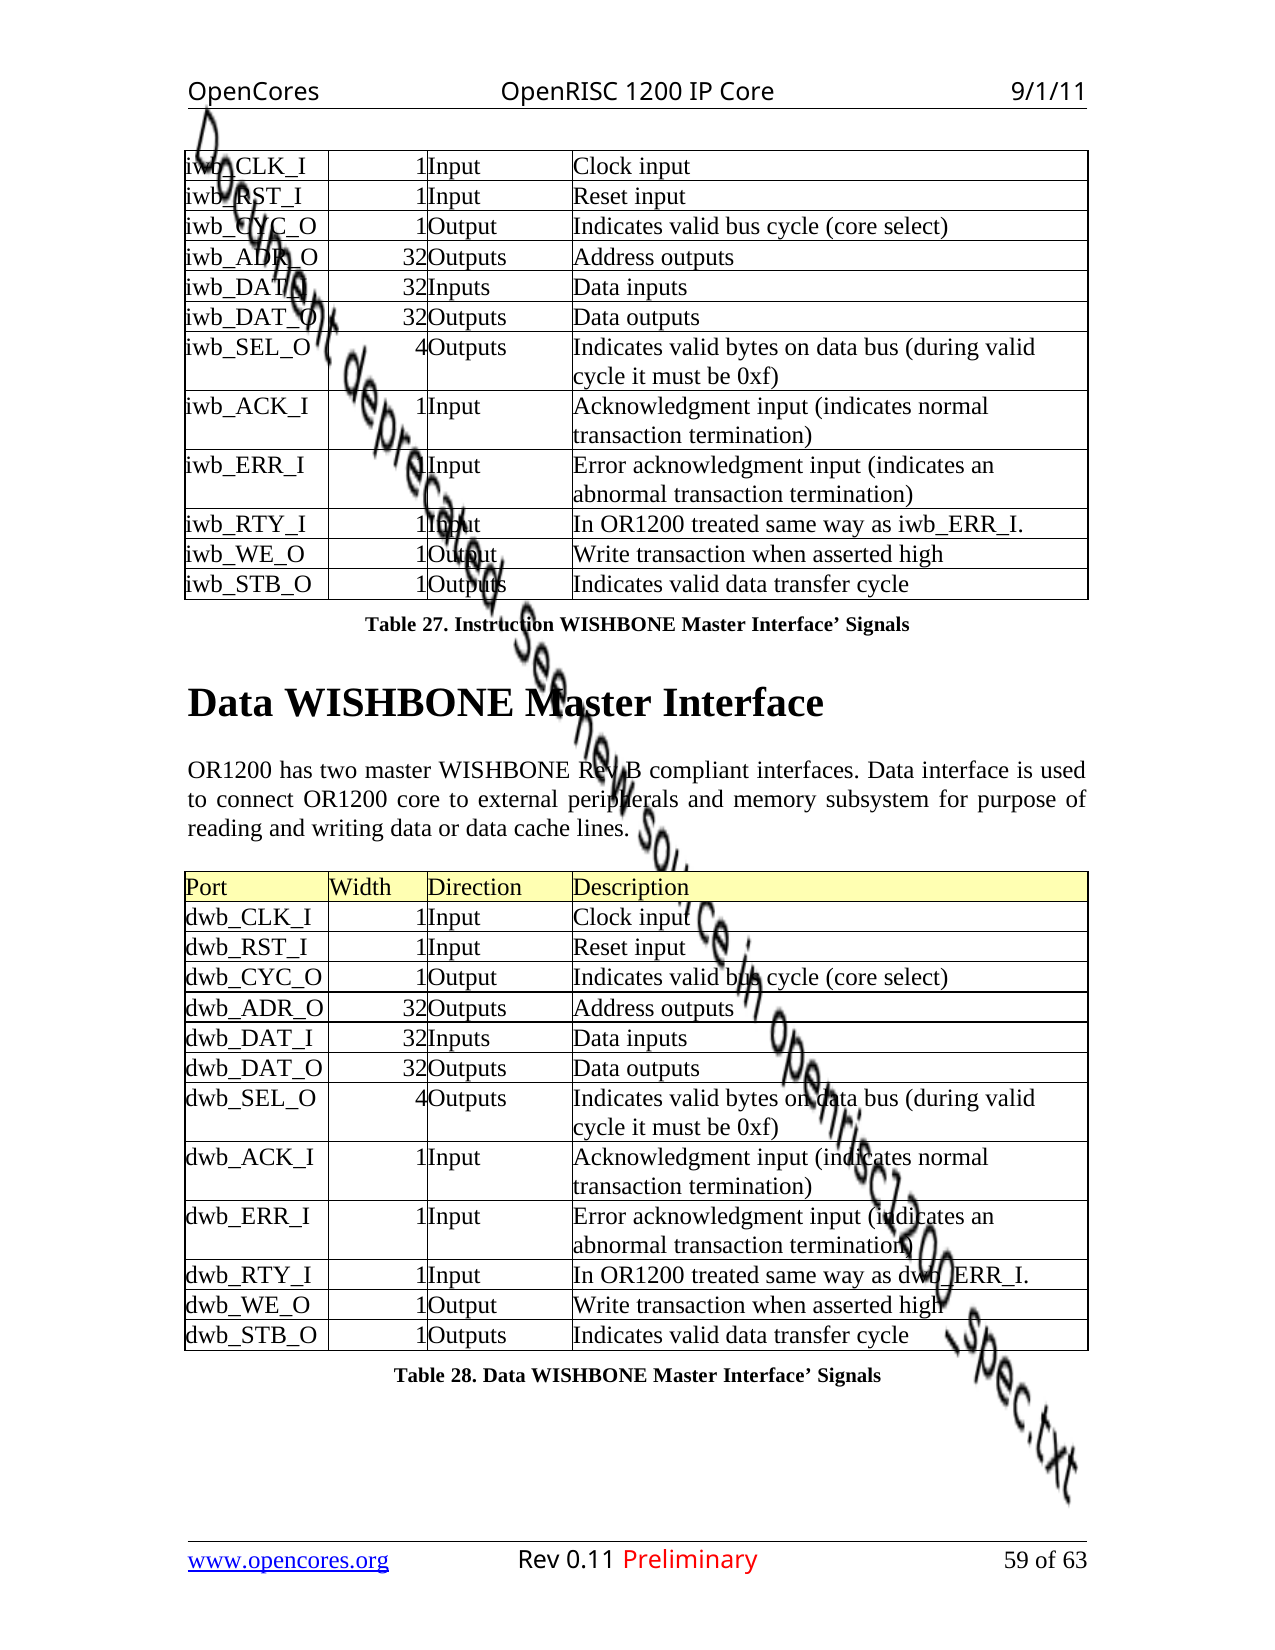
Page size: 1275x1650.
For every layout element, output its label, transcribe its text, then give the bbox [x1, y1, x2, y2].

table_cell iwb_CYC_O [186, 211, 328, 240]
table_cell Indicates valid data transfer cycle [573, 569, 1087, 598]
table_cell Input [428, 902, 572, 931]
table_cell 32 [329, 1023, 427, 1052]
table_cell Write transaction when asserted high [573, 1290, 1087, 1319]
table_cell 1 [329, 932, 427, 961]
table_cell 1 [329, 391, 427, 449]
table_cell Address outputs [573, 241, 1087, 270]
table_cell Outputs [428, 332, 572, 390]
table_cell Data outputs [573, 1053, 1087, 1082]
picture [264, 1558, 269, 1567]
table_cell Data inputs [573, 271, 1087, 301]
table_cell Input [428, 1260, 572, 1289]
table_cell Input [428, 932, 572, 961]
text OR1200 has two master WISHBONE Rev B compliant interfaces. Data interface is used to connect OR1200 core to external peripherals and memory subsystem for purpose of reading and writing data or data cache lines. [187, 755, 1087, 842]
table_cell Inputs [428, 1023, 572, 1052]
picture [187, 73, 1088, 150]
table_cell dwb_WE_O [186, 1290, 328, 1319]
table_cell Clock input [573, 902, 1087, 931]
table_cell iwb_DAT_I [186, 271, 328, 301]
table_cell Data inputs [573, 1023, 1087, 1052]
table_cell In OR1200 treated same way as dwb_ERR_I. [573, 1260, 1087, 1289]
table_header Description [573, 872, 1087, 901]
table_cell 32 [329, 271, 427, 301]
table_cell dwb_DAT_I [186, 1023, 328, 1052]
table_cell 1 [329, 1260, 427, 1289]
table_cell 1 [329, 962, 427, 991]
table_cell iwb_ADR_O [186, 241, 328, 270]
table_cell dwb_RTY_I [186, 1260, 328, 1289]
table_cell Indicates valid data transfer cycle [573, 1320, 1087, 1349]
table_cell dwb_CYC_O [186, 962, 328, 991]
table_cell 4 [329, 1083, 427, 1141]
table_cell Output [428, 962, 572, 991]
table_cell iwb_ACK_I [186, 391, 328, 449]
picture [187, 600, 1088, 871]
table_cell Error acknowledgment input (indicates an abnormal transaction termination) [573, 1201, 1087, 1259]
table_header Port [186, 872, 328, 901]
table_header Direction [428, 872, 572, 901]
table_cell Inputs [428, 271, 572, 301]
table_cell 32 [329, 241, 427, 270]
table_cell Output [428, 1290, 572, 1319]
table_cell Write transaction when asserted high [573, 539, 1087, 568]
table_header Width [329, 872, 427, 901]
table_cell 32 [329, 993, 427, 1021]
table_cell 1 [329, 539, 427, 568]
table_cell Input [428, 509, 572, 538]
table_cell Acknowledgment input (indicates normal transaction termination) [573, 1142, 1087, 1200]
table_cell 1 [329, 1320, 427, 1349]
text Table 28. Data WISHBONE Master Interface’ Signals [187, 1363, 1087, 1387]
table_cell 1 [329, 509, 427, 538]
table_cell 1 [329, 450, 427, 508]
table_cell Indicates valid bytes on data bus (during valid cycle it must be 0xf) [573, 332, 1087, 390]
table_cell Input [428, 151, 572, 180]
table_cell Outputs [428, 1053, 572, 1082]
table_cell dwb_SEL_O [186, 1083, 328, 1141]
table_cell 1 [329, 151, 427, 180]
table_cell 32 [329, 302, 427, 331]
table_cell In OR1200 treated same way as iwb_ERR_I. [573, 509, 1087, 538]
table_cell Reset input [573, 181, 1087, 210]
table_cell Indicates valid bus cycle (core select) [573, 211, 1087, 240]
table_cell Output [428, 539, 572, 568]
table_cell iwb_ERR_I [186, 450, 328, 508]
table_cell iwb_STB_O [186, 569, 328, 598]
table_cell Output [428, 211, 572, 240]
table_cell 1 [329, 902, 427, 931]
table_cell Indicates valid bus cycle (core select) [573, 962, 1087, 991]
picture [187, 1351, 1088, 1576]
table_cell iwb_SEL_O [186, 332, 328, 390]
table_cell Clock input [573, 151, 1087, 180]
table_cell Data outputs [573, 302, 1087, 331]
table_cell 1 [329, 1290, 427, 1319]
table_cell Input [428, 1201, 572, 1259]
table_cell Outputs [428, 302, 572, 331]
table_cell Address outputs [573, 993, 1087, 1021]
table_cell dwb_STB_O [186, 1320, 328, 1349]
table_cell 1 [329, 1142, 427, 1200]
table_cell iwb_RTY_I [186, 509, 328, 538]
table_cell Outputs [428, 993, 572, 1021]
table_cell 1 [329, 211, 427, 240]
table_cell dwb_ADR_O [186, 993, 328, 1021]
table_cell Outputs [428, 1083, 572, 1141]
table_cell Outputs [428, 569, 572, 598]
table_cell Acknowledgment input (indicates normal transaction termination) [573, 391, 1087, 449]
table_cell 1 [329, 569, 427, 598]
table_cell iwb_RST_I [186, 181, 328, 210]
table_cell Input [428, 391, 572, 449]
subtitle Data WISHBONE Master Interface [187, 678, 1087, 726]
table_cell Outputs [428, 1320, 572, 1349]
table_cell iwb_DAT_O [186, 302, 328, 331]
table_cell iwb_WE_O [186, 539, 328, 568]
table_cell 1 [329, 1201, 427, 1259]
table_cell Error acknowledgment input (indicates an abnormal transaction termination) [573, 450, 1087, 508]
table_cell Reset input [573, 932, 1087, 961]
table_cell iwb_CLK_I [186, 151, 328, 180]
table_cell dwb_CLK_I [186, 902, 328, 931]
table_cell dwb_ERR_I [186, 1201, 328, 1259]
table_cell Outputs [428, 241, 572, 270]
table_cell Input [428, 450, 572, 508]
table_cell Input [428, 181, 572, 210]
table_cell dwb_DAT_O [186, 1053, 328, 1082]
table_cell 1 [329, 181, 427, 210]
table_cell dwb_ACK_I [186, 1142, 328, 1200]
table_cell 4 [329, 332, 427, 390]
table_cell Indicates valid bytes on data bus (during valid cycle it must be 0xf) [573, 1083, 1087, 1141]
table_cell Input [428, 1142, 572, 1200]
table_cell 32 [329, 1053, 427, 1082]
text Table 27. Instruction WISHBONE Master Interface’ Signals [187, 612, 1087, 636]
table_cell dwb_RST_I [186, 932, 328, 961]
